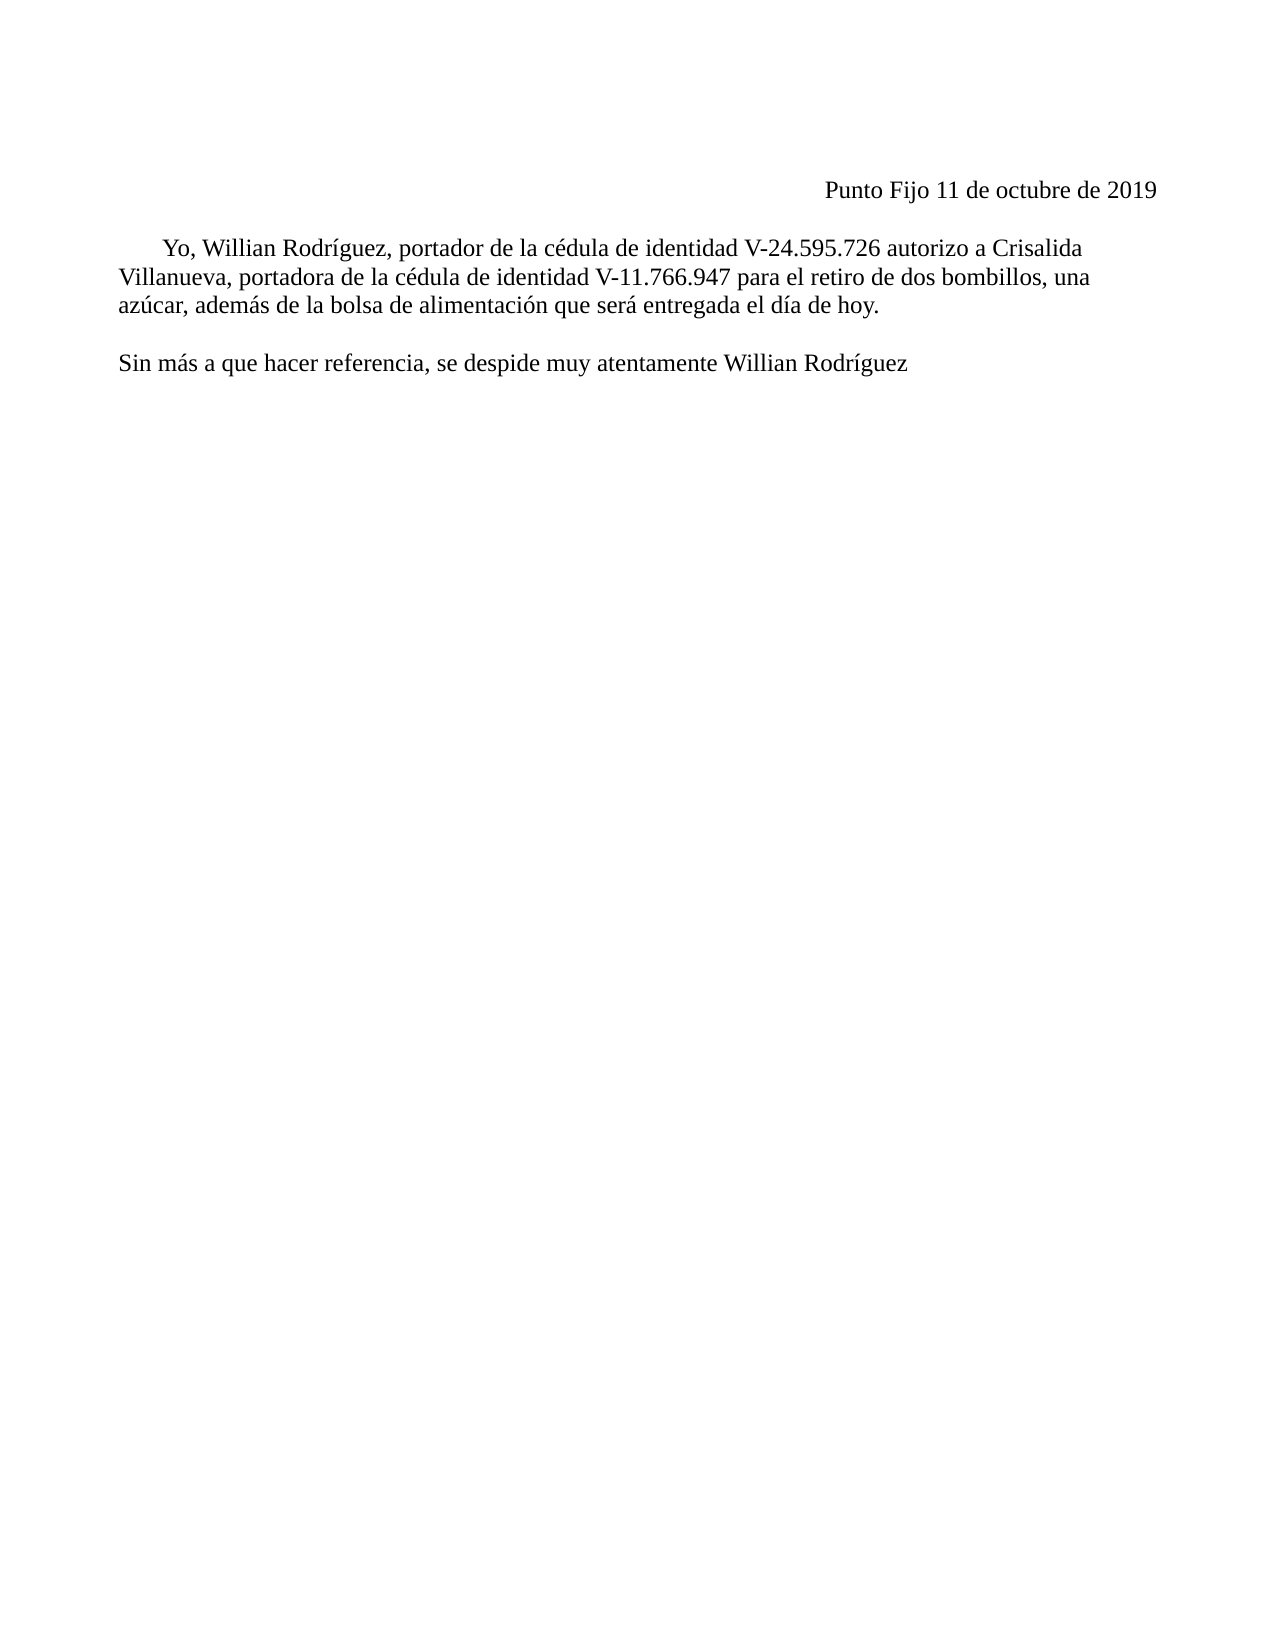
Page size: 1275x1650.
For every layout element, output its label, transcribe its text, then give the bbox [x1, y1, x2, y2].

text Yo, Willian Rodríguez, portador de la cédula de identidad V-24.595.726 autorizo a Crisalida Villanueva, portadora de la cédula de identidad V-11.766.947 para el retiro de dos bombillos, una azúcar, además de la bolsa de alimentación que será entregada el día de hoy. [118, 233, 1157, 319]
text Sin más a que hacer referencia, se despide muy atentamente Willian Rodríguez [118, 348, 1157, 377]
text Punto Fijo 11 de octubre de 2019 [118, 176, 1157, 204]
